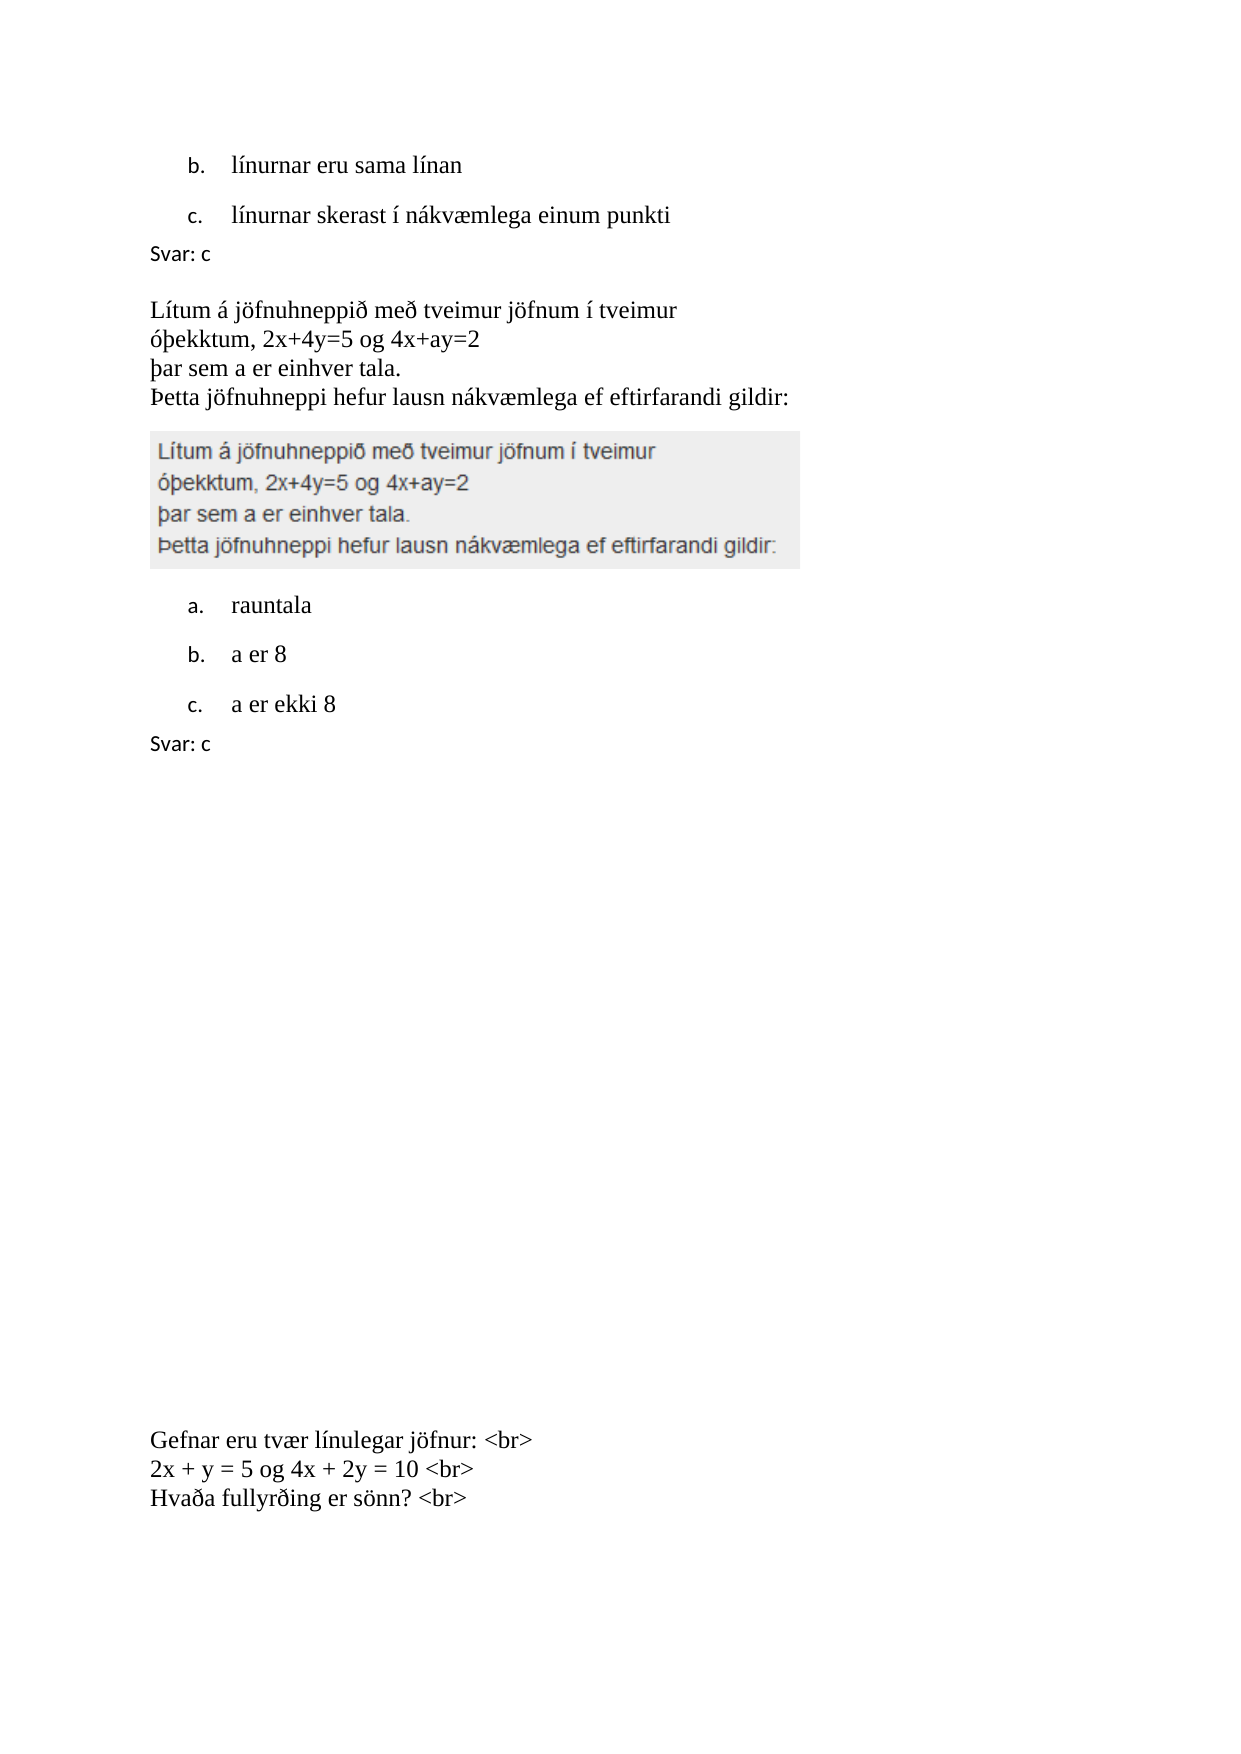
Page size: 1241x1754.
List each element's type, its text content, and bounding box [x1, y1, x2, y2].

list línurnar eru sama línan [187, 150, 1090, 179]
text Svar: c [150, 239, 1090, 267]
list a er ekki 8 [187, 689, 1090, 718]
list a er 8 [187, 639, 1090, 669]
text Gefnar eru tvær línulegar jöfnur: <br> 2x + y = 5 og 4x + 2y = 10 <br> Hvaða fullyrðing er sönn? <br> [150, 1425, 1090, 1512]
list línurnar skerast í nákvæmlega einum punkti [187, 200, 1090, 229]
text Lítum á jöfnuhneppið með tveimur jöfnum í tveimur óþekktum, 2x+4y=5 og 4x+ay=2 þar sem a er einhver tala. Þetta jöfnuhneppi hefur lausn nákvæmlega ef eftirfarandi gildir: [150, 296, 1090, 411]
text Svar: c [150, 729, 1090, 757]
list rauntala [187, 590, 1090, 619]
